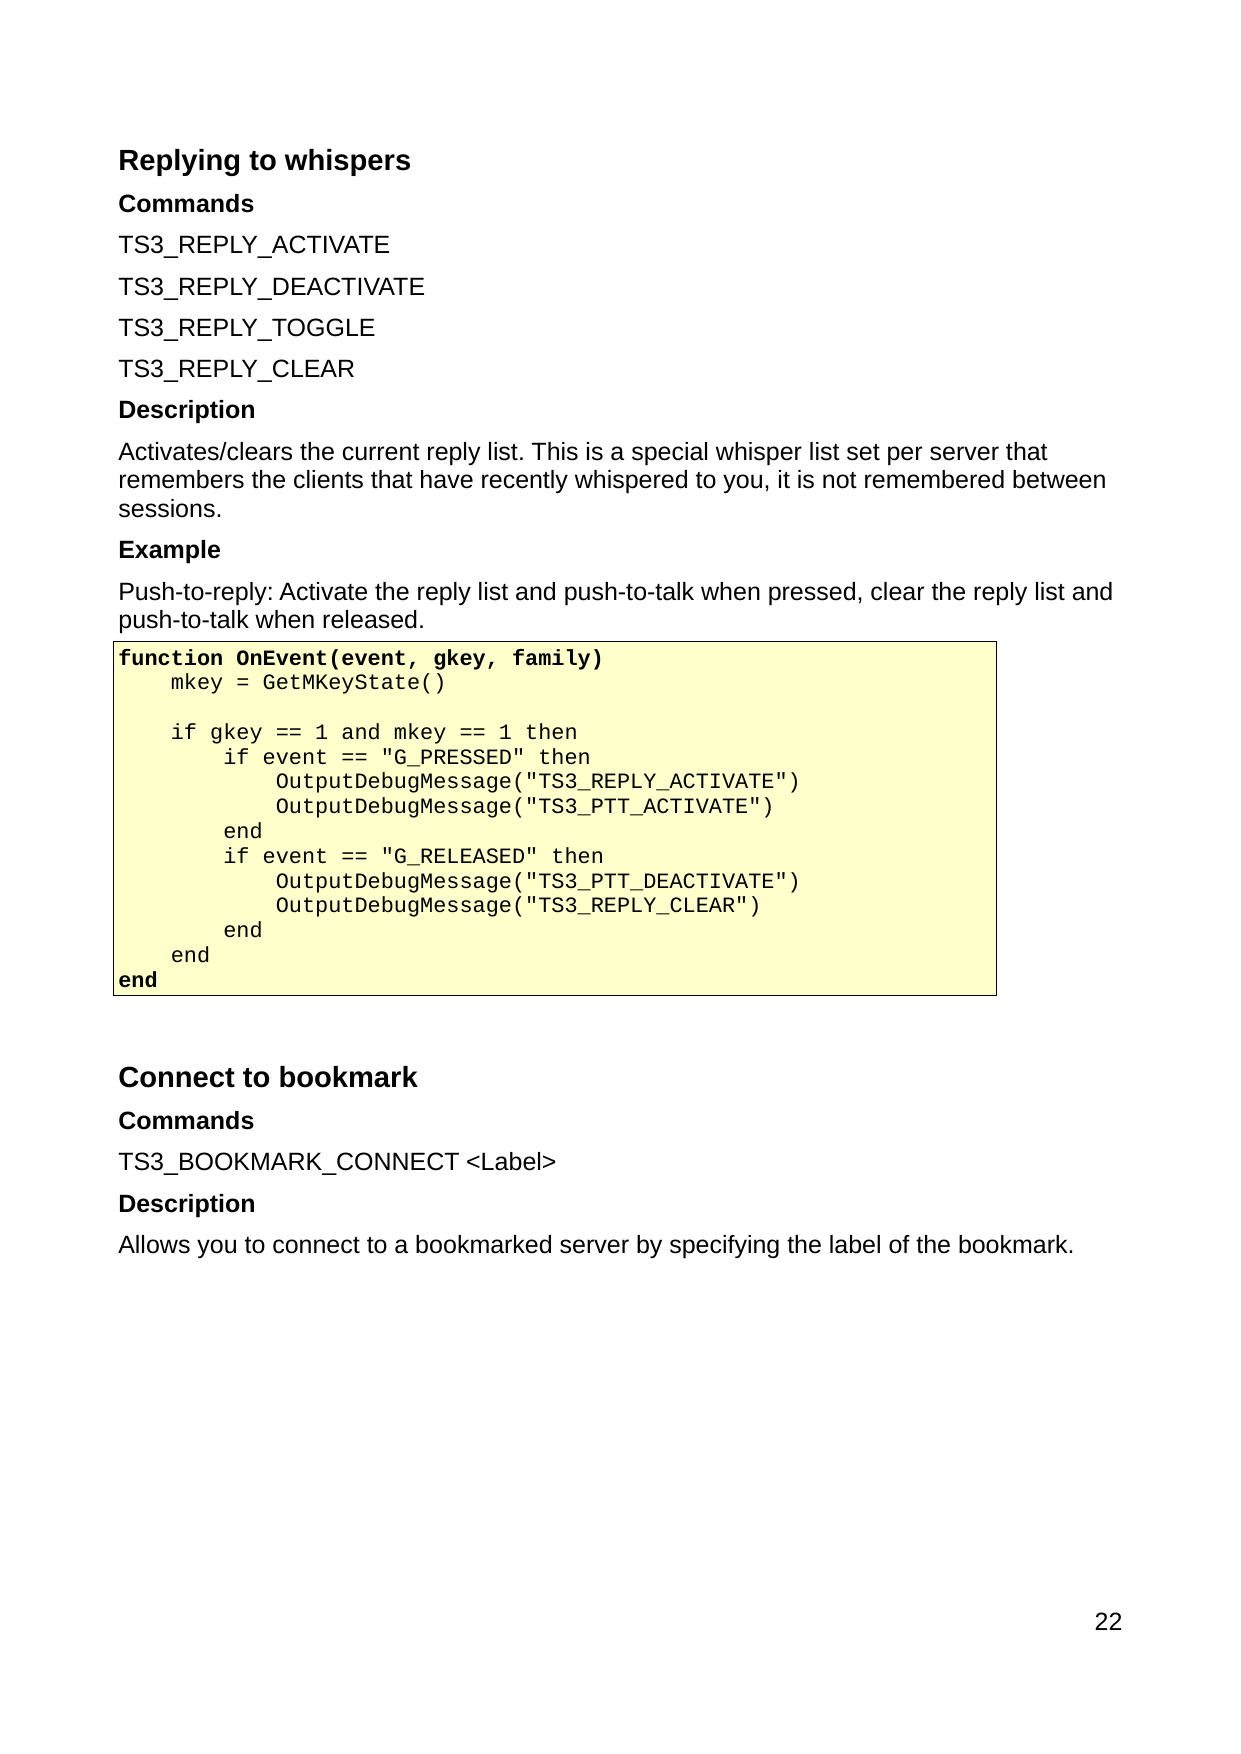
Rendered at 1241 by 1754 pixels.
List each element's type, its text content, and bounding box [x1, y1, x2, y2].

text TS3_REPLY_DEACTIVATE [118, 272, 1122, 300]
text Commands [118, 1106, 1122, 1135]
text TS3_REPLY_ACTIVATE [118, 230, 1122, 259]
text end [997, 944, 1122, 969]
text if event == "G_PRESSED" then [997, 746, 1122, 771]
text TS3_REPLY_TOGGLE [118, 313, 1122, 342]
text Description [118, 395, 1122, 424]
text end [997, 919, 1122, 944]
text Activates/clears the current reply list. This is a special whisper list set per server that remembers the clients that have recently whispered to you, it is not remembered between sessions. [118, 437, 1122, 523]
text mkey = GetMKeyState() [997, 671, 1122, 696]
text Commands [118, 189, 1122, 218]
text TS3_BOOKMARK_CONNECT <Label> [118, 1147, 1122, 1176]
text Push-to-reply: Activate the reply list and push-to-talk when pressed, clear the reply list and push-to-talk when released. [118, 577, 1122, 634]
text if event == "G_RELEASED" then [997, 845, 1122, 870]
text function OnEvent(event, gkey, family) [997, 647, 1122, 671]
text if gkey == 1 and mkey == 1 then [997, 721, 1122, 746]
subtitle Replying to whispers [118, 143, 1122, 177]
text end [997, 820, 1122, 845]
text OutputDebugMessage("TS3_REPLY_CLEAR") [997, 894, 1122, 919]
subtitle Connect to bookmark [118, 1060, 1122, 1093]
text TS3_REPLY_CLEAR [118, 354, 1122, 383]
text Allows you to connect to a bookmarked server by specifying the label of the bookmark. [118, 1230, 1122, 1258]
text Example [118, 535, 1122, 564]
text Description [118, 1188, 1122, 1217]
text OutputDebugMessage("TS3_REPLY_ACTIVATE") [997, 771, 1122, 795]
text OutputDebugMessage("TS3_PTT_DEACTIVATE") [997, 870, 1122, 894]
text end [997, 969, 1122, 994]
text OutputDebugMessage("TS3_PTT_ACTIVATE") [997, 795, 1122, 820]
